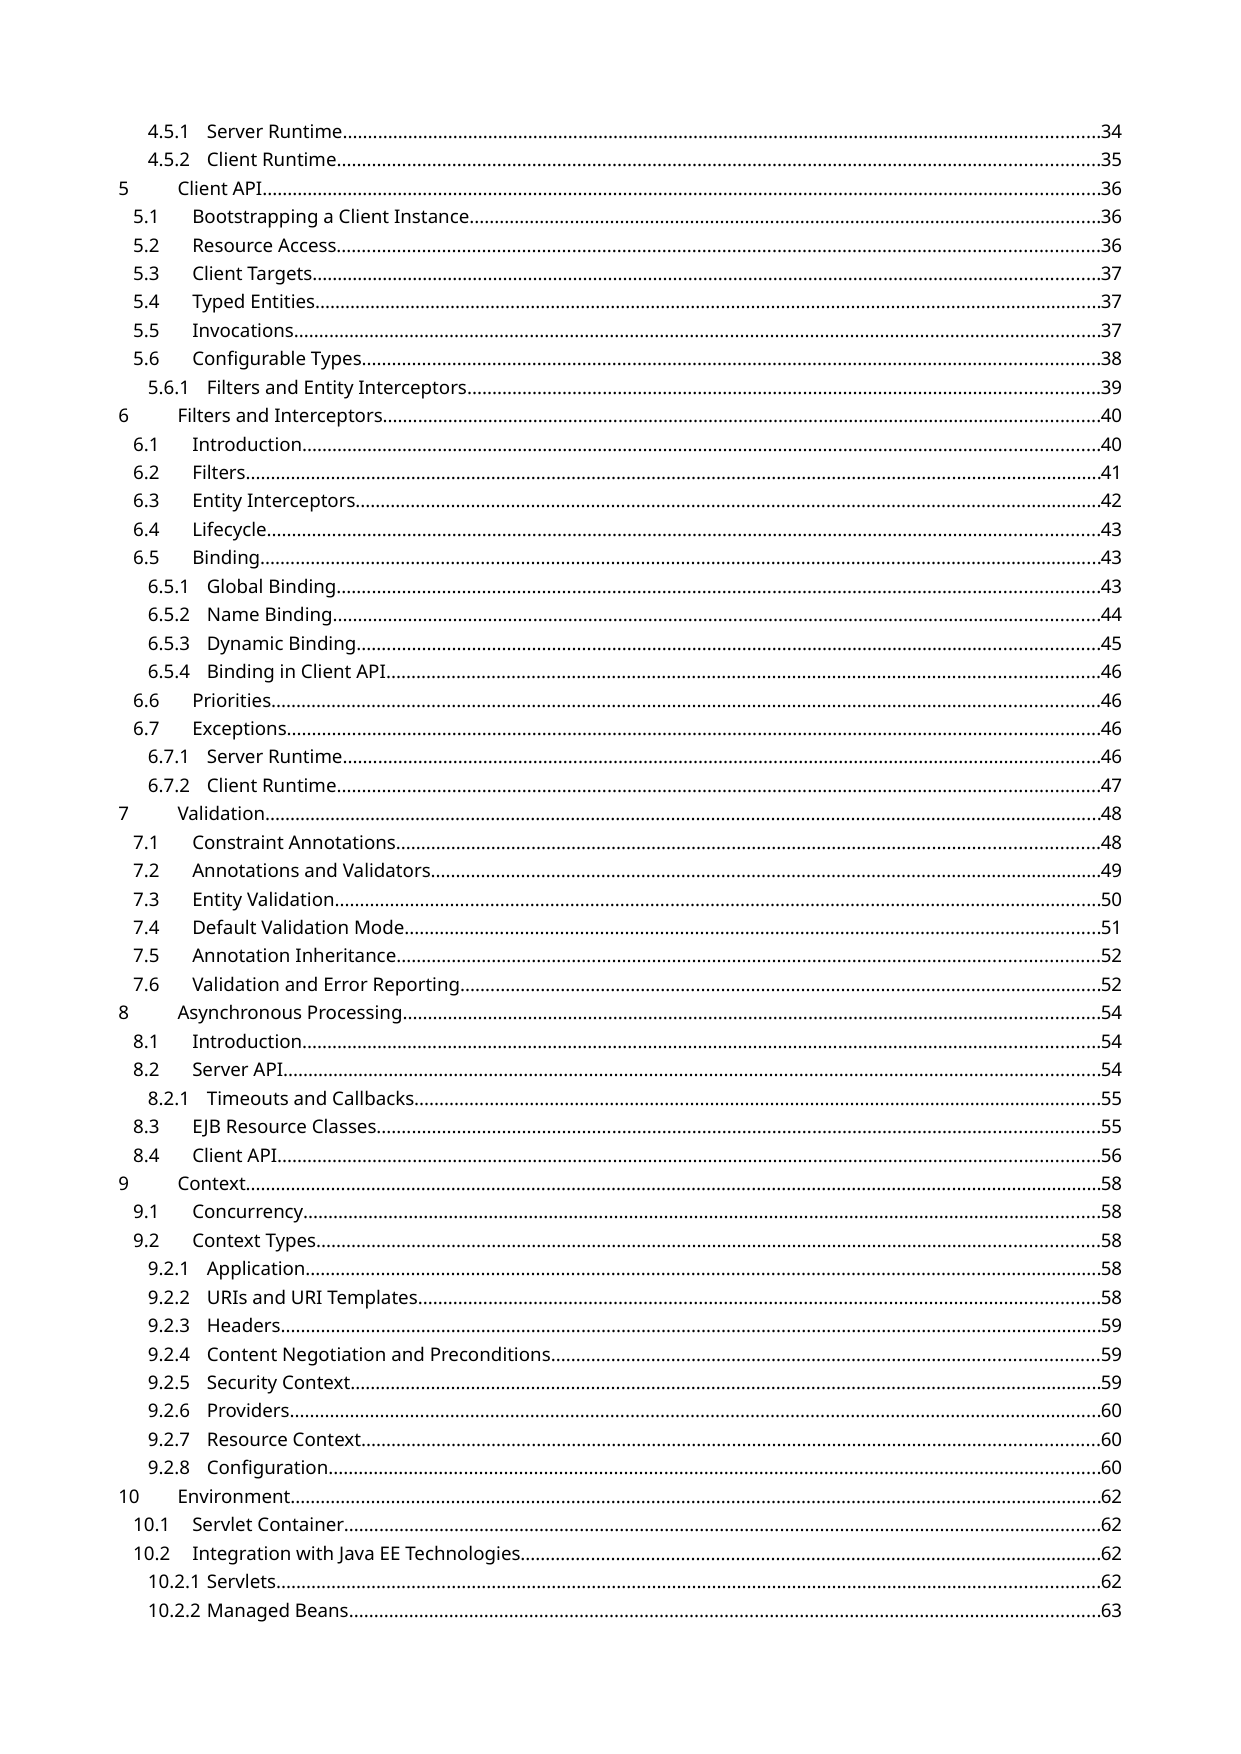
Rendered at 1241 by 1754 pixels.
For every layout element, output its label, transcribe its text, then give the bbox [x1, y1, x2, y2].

text 7.5 Annotation Inheritance 52 [133, 943, 1122, 968]
text 5.6 Configurable Types 38 [133, 346, 1122, 371]
text 7.4 Default Validation Mode 51 [133, 914, 1122, 940]
text 7.3 Entity Validation 50 [133, 886, 1122, 911]
text 8.3 EJB Resource Classes 55 [133, 1113, 1122, 1139]
text 4.5.1 Server Runtime 34 [148, 118, 1122, 144]
text 9.2.2 URIs and URI Templates 58 [148, 1284, 1122, 1309]
text 8.4 Client API 56 [133, 1142, 1122, 1167]
text 6.5.2 Name Binding 44 [148, 602, 1122, 627]
text 9.2.3 Headers 59 [148, 1312, 1122, 1338]
text 5 Client API 36 [118, 175, 1122, 201]
text 7.1 Constraint Annotations 48 [133, 829, 1122, 854]
text 9.2 Context Types 58 [133, 1227, 1122, 1253]
text 4.5.2 Client Runtime 35 [148, 147, 1122, 172]
text 6.3 Entity Interceptors 42 [133, 488, 1122, 513]
text 6.5.4 Binding in Client API 46 [148, 658, 1122, 684]
text 6.5.1 Global Binding 43 [148, 573, 1122, 599]
text 9 Context 58 [118, 1170, 1122, 1196]
text 9.2.6 Providers 60 [148, 1398, 1122, 1423]
text 7 Validation 48 [118, 801, 1122, 826]
text 7.2 Annotations and Validators 49 [133, 857, 1122, 883]
text 10 Environment 62 [118, 1483, 1122, 1509]
text 6.7.2 Client Runtime 47 [148, 772, 1122, 798]
text 8.2 Server API 54 [133, 1057, 1122, 1082]
text 8.1 Introduction 54 [133, 1028, 1122, 1054]
text 6 Filters and Interceptors 40 [118, 402, 1122, 428]
text 6.6 Priorities 46 [133, 687, 1122, 712]
text 9.2.8 Configuration 60 [148, 1455, 1122, 1480]
text 9.1 Concurrency 58 [133, 1199, 1122, 1224]
text 6.2 Filters 41 [133, 459, 1122, 485]
text 7.6 Validation and Error Reporting 52 [133, 971, 1122, 997]
text 9.2.7 Resource Context 60 [148, 1426, 1122, 1452]
text 5.3 Client Targets 37 [133, 260, 1122, 286]
text 9.2.1 Application 58 [148, 1256, 1122, 1281]
text 6.1 Introduction 40 [133, 431, 1122, 456]
text 10.2 Integration with Java EE Technologies 62 [133, 1540, 1122, 1566]
text 6.5 Binding 43 [133, 545, 1122, 570]
text 10.1 Servlet Container 62 [133, 1512, 1122, 1537]
text 10.2.1 Servlets 62 [148, 1568, 1122, 1594]
text 8 Asynchronous Processing 54 [118, 1000, 1122, 1025]
text 5.4 Typed Entities 37 [133, 289, 1122, 314]
text 6.7 Exceptions 46 [133, 715, 1122, 741]
text 5.1 Bootstrapping a Client Instance 36 [133, 203, 1122, 229]
text 9.2.4 Content Negotiation and Preconditions 59 [148, 1341, 1122, 1366]
text 8.2.1 Timeouts and Callbacks 55 [148, 1085, 1122, 1111]
text 6.4 Lifecycle 43 [133, 516, 1122, 542]
text 6.7.1 Server Runtime 46 [148, 744, 1122, 769]
text 10.2.2 Managed Beans 63 [148, 1597, 1122, 1622]
text 6.5.3 Dynamic Binding 45 [148, 630, 1122, 656]
text 5.6.1 Filters and Entity Interceptors 39 [148, 374, 1122, 399]
text 5.5 Invocations 37 [133, 317, 1122, 343]
text 5.2 Resource Access 36 [133, 232, 1122, 257]
text 9.2.5 Security Context 59 [148, 1369, 1122, 1395]
